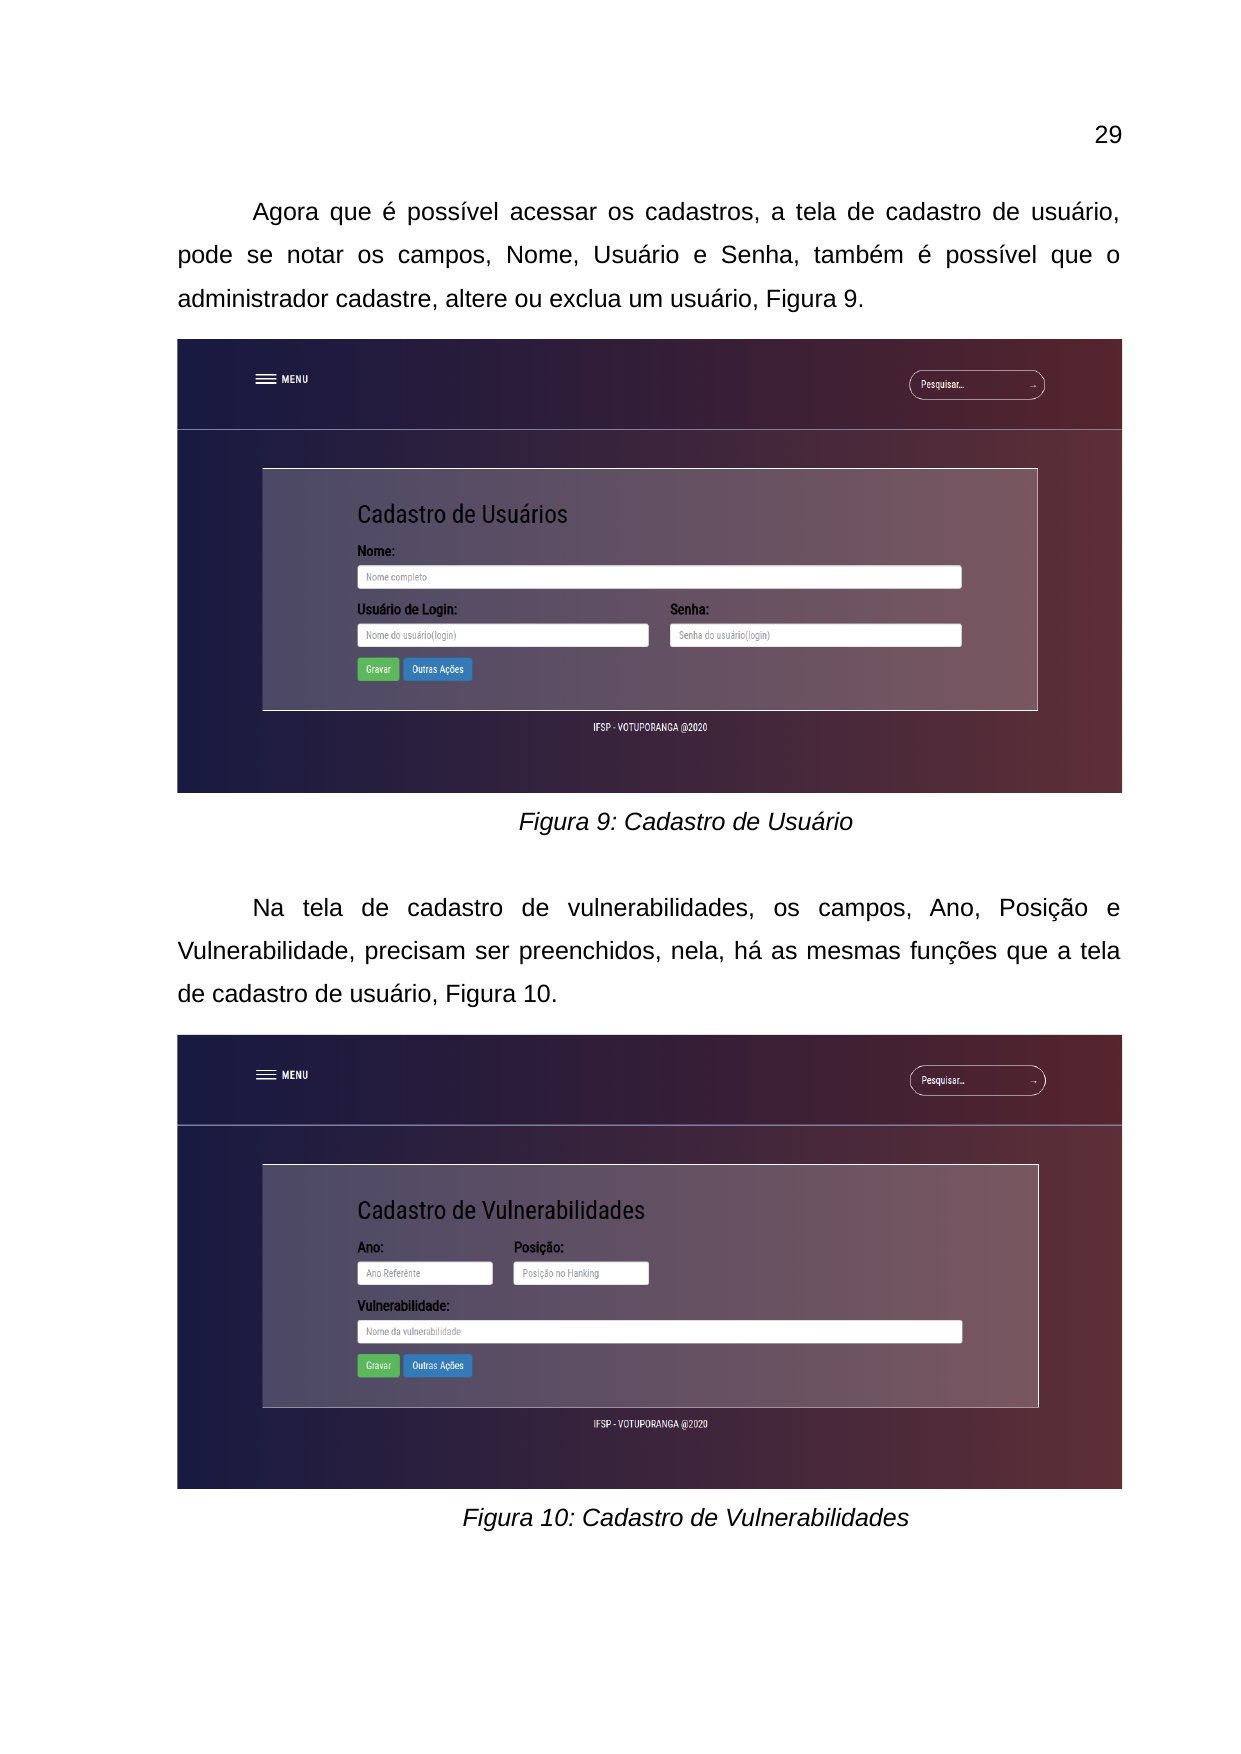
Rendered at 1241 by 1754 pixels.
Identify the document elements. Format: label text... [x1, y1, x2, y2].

text Na tela de cadastro de vulnerabilidades, os campos, Ano, Posição e Vulnerabilidade, precisam ser preenchidos, nela, há as mesmas funções que a tela de cadastro de usuário, Figura 10. [177, 893, 1122, 1008]
text Agora que é possível acessar os cadastros, a tela de cadastro de usuário, pode se notar os campos, Nome, Usuário e Senha, também é possível que o administrador cadastre, altere ou exclua um usuário, Figura 9. [177, 197, 1122, 312]
picture [177, 339, 1123, 793]
picture [177, 1034, 1123, 1489]
text Figura 9: Cadastro de Usuário [177, 793, 1122, 835]
text Figura 10: Cadastro de Vulnerabilidades [177, 1489, 1122, 1531]
